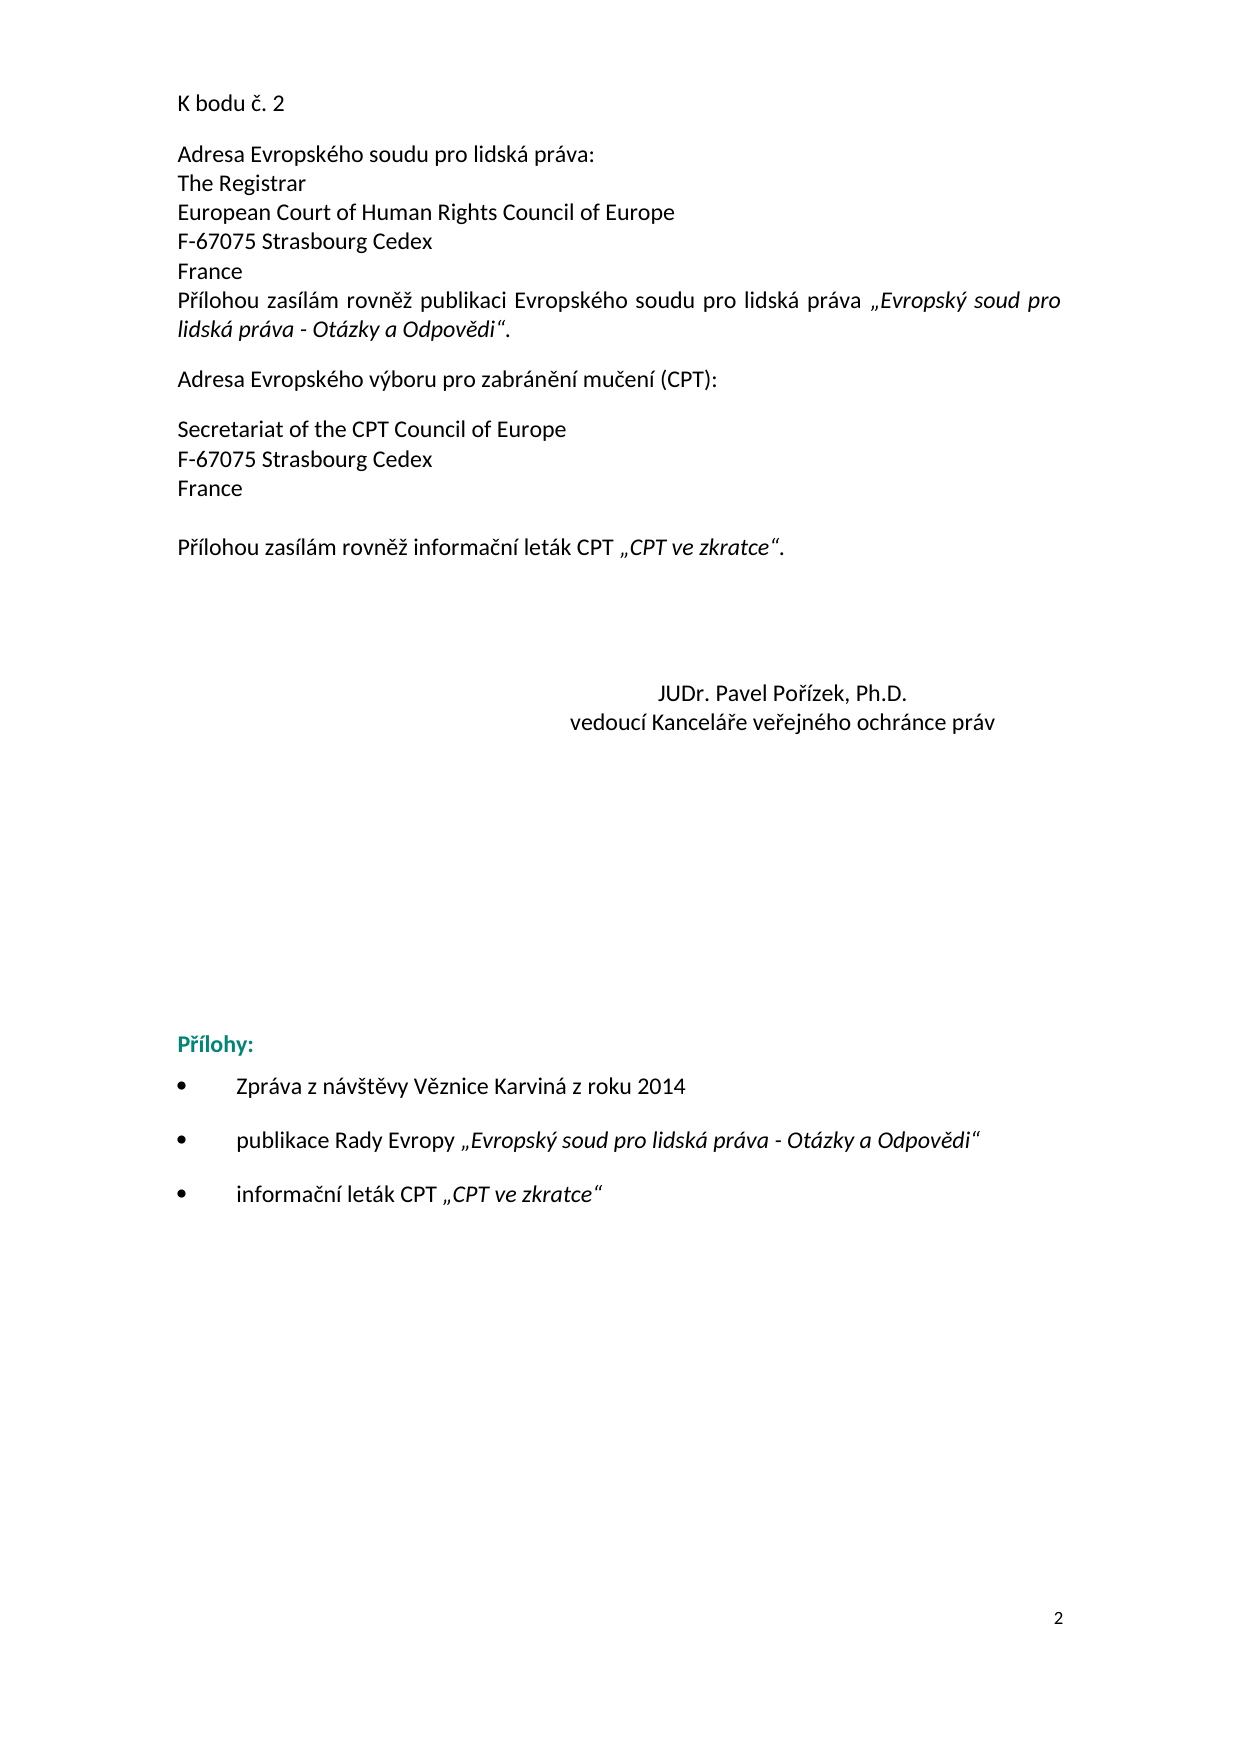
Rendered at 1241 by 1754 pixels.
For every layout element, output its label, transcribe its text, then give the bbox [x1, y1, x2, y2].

text F-67075 Strasbourg Cedex [177, 226, 1063, 256]
text France [177, 256, 1063, 285]
text Přílohou zasílám rovněž publikaci Evropského soudu pro lidská práva „Evropský soud pro lidská práva - Otázky a Odpovědi“. [177, 285, 1063, 343]
text The Registrar [177, 168, 1063, 197]
text Adresa Evropského soudu pro lidská práva: [177, 139, 1063, 168]
text K bodu č. 2 [177, 88, 1063, 118]
list informační leták CPT „CPT ve zkratce“ [177, 1179, 1063, 1209]
text Adresa Evropského výboru pro zabránění mučení (CPT): [177, 364, 1063, 394]
list publikace Rady Evropy „Evropský soud pro lidská práva - Otázky a Odpovědi“ [177, 1125, 1063, 1154]
text F-67075 Strasbourg Cedex [177, 444, 1063, 473]
text JUDr. Pavel Pořízek, Ph.D. [502, 678, 1063, 707]
text Secretariat of the CPT Council of Europe [177, 414, 1063, 444]
list Zpráva z návštěvy Věznice Karviná z roku 2014 [177, 1071, 1063, 1100]
text Přílohy: [177, 1029, 1063, 1058]
text Přílohou zasílám rovněž informační leták CPT „CPT ve zkratce“. [177, 532, 1063, 561]
text European Court of Human Rights Council of Europe [177, 197, 1063, 226]
text vedoucí Kanceláře veřejného ochránce práv [502, 707, 1063, 736]
text France [177, 473, 1063, 502]
